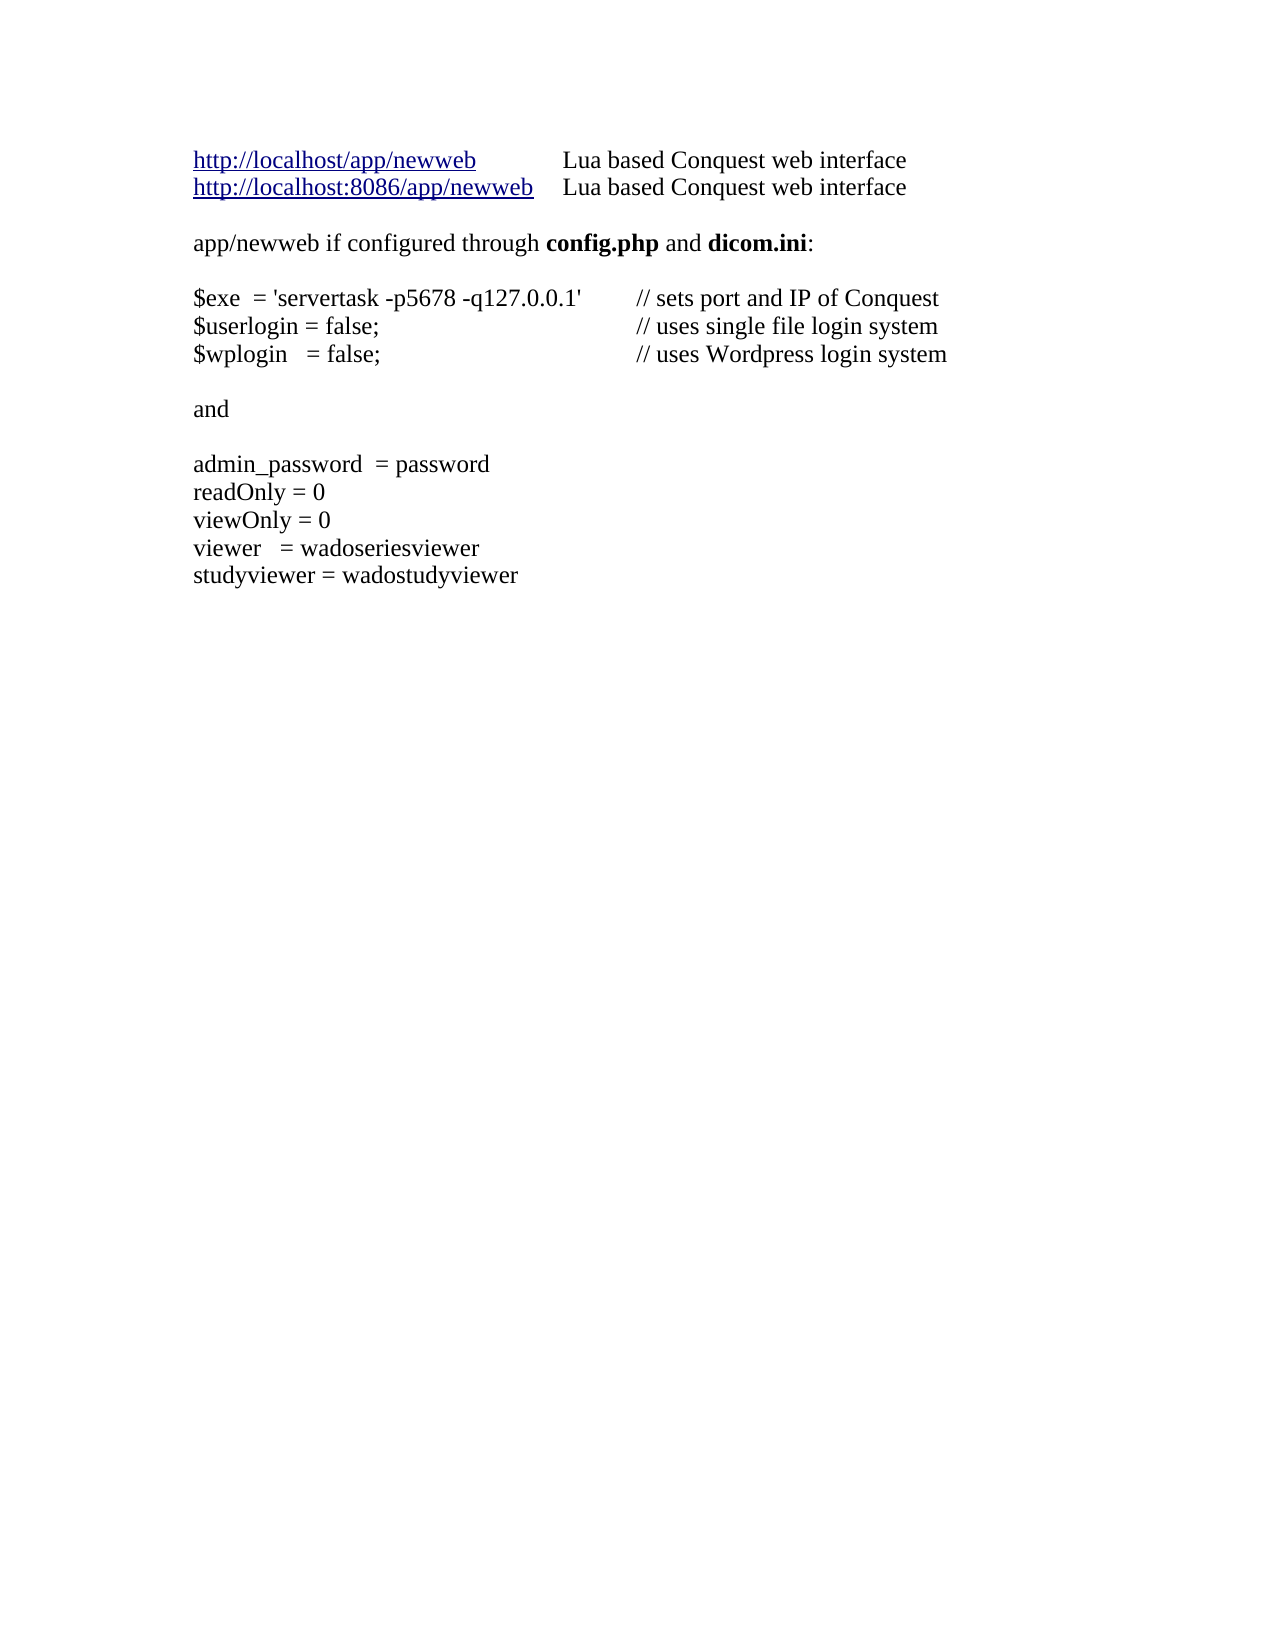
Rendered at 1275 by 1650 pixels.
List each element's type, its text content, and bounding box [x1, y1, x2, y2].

text readOnly = 0 [193, 478, 1157, 506]
text http://localhost:8086/app/newweb Lua based Conquest web interface [193, 173, 1157, 201]
text and [193, 395, 1157, 423]
text viewOnly = 0 [193, 506, 1157, 534]
text http://localhost/app/newweb Lua based Conquest web interface [193, 146, 1157, 173]
text viewer = wadoseriesviewer [193, 534, 1157, 561]
text app/newweb if configured through config.php and dicom.ini: [193, 229, 1157, 257]
text admin_password = password [193, 451, 1157, 478]
text $userlogin = false; // uses single file login system [193, 312, 1157, 340]
text $exe = 'servertask -p5678 -q127.0.0.1' // sets port and IP of Conquest [193, 284, 1157, 312]
text studyviewer = wadostudyviewer [193, 561, 1157, 617]
text $wplogin = false; // uses Wordpress login system [193, 340, 1157, 367]
